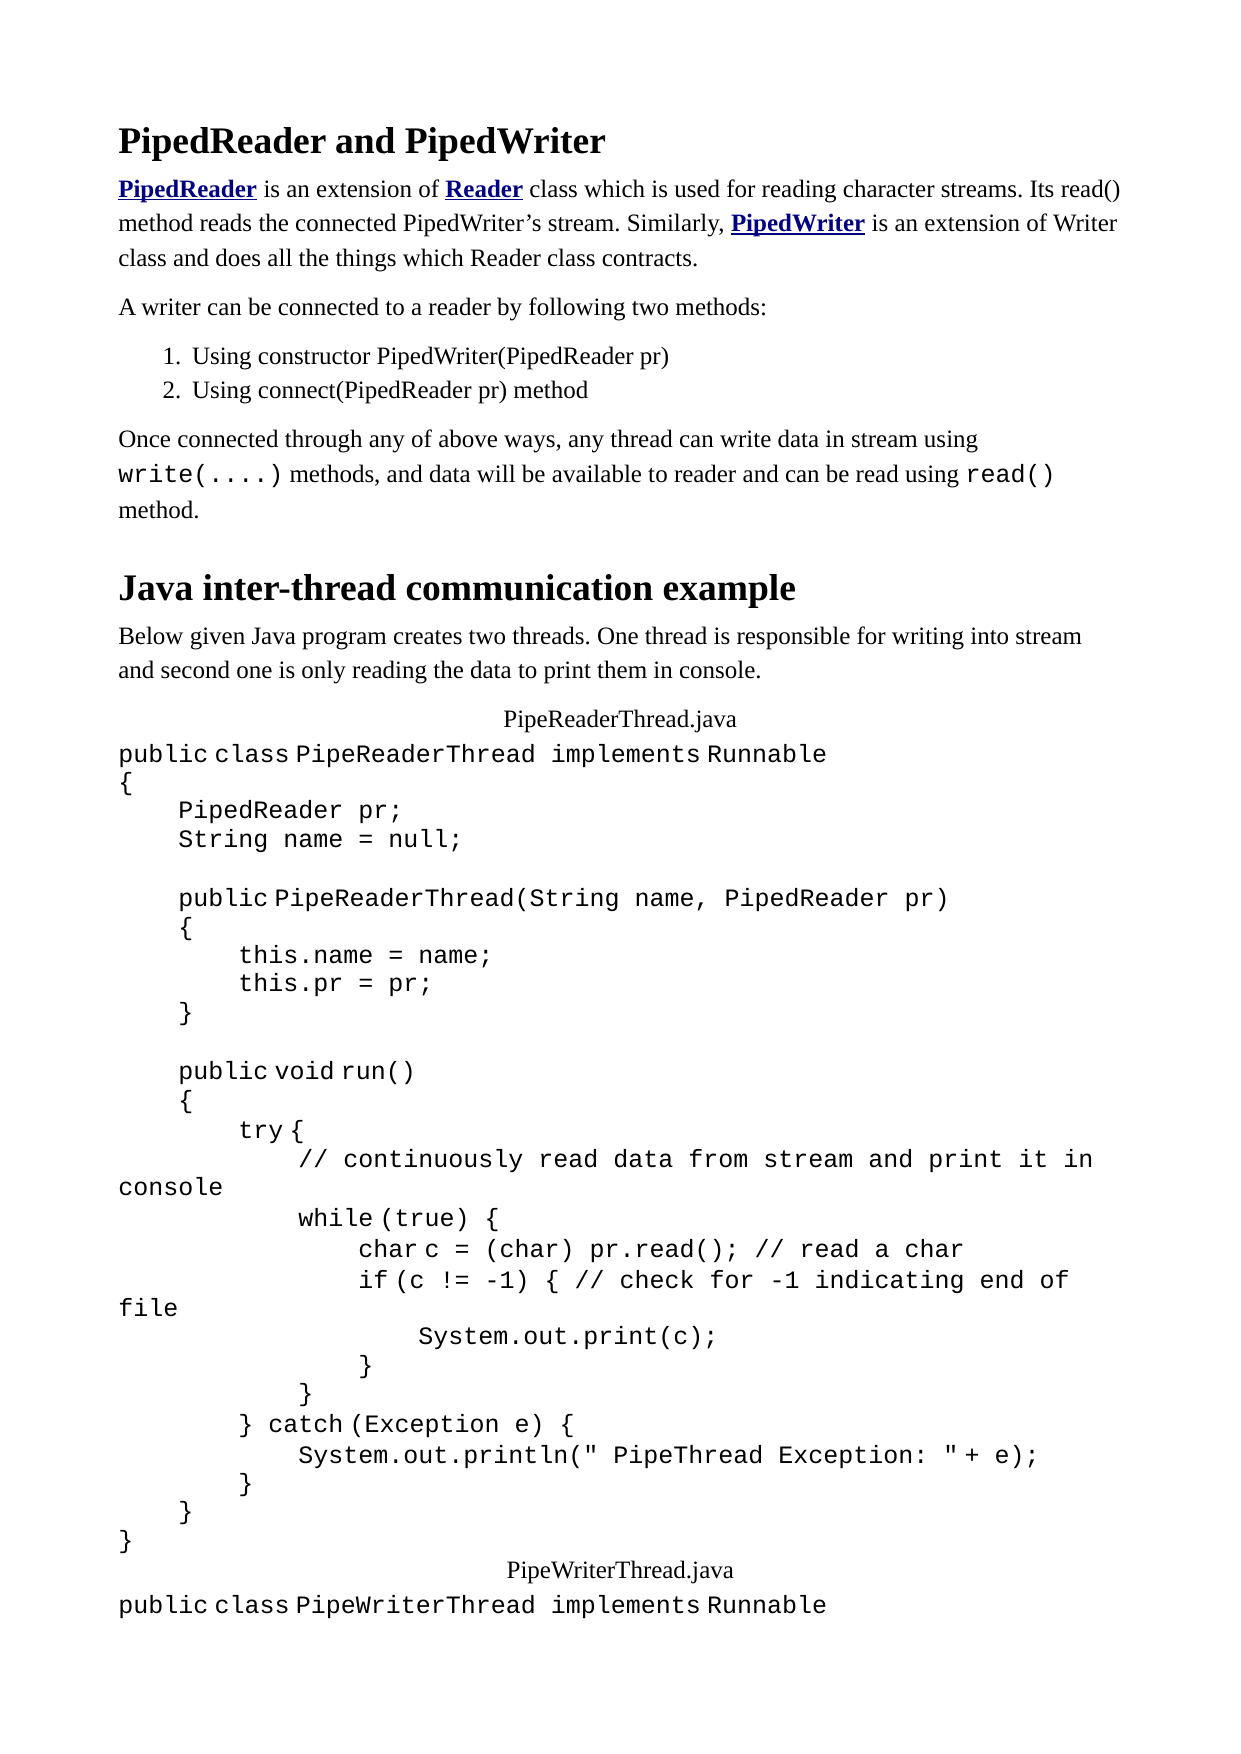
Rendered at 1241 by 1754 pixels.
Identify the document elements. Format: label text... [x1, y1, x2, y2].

subtitle PipedReader and PipedWriter [118, 118, 1122, 161]
text Below given Java program creates two threads. One thread is responsible for writing into stream and second one is only reading the data to print them in console. [118, 621, 1122, 684]
table_header public class PipeReaderThread implements Runnable { PipedReader pr; String name = null; public PipeReaderThread(String name, PipedReader pr) { this.name = name; this.pr = pr; } public void run() { try { // continuously read data from stream and print it in console while (true) { char c = (char) pr.read(); // read a char if (c != -1) { // check for -1 indicating end of file System.out.print(c); } } } catch (Exception e) { System.out.println(" PipeThread Exception: " + e); } } } [118, 739, 1122, 1556]
table_header public class PipeWriterThread implements Runnable [118, 1590, 1054, 1621]
subtitle Java inter-thread communication example [118, 565, 1122, 608]
text PipeReaderThread.java [118, 704, 1122, 733]
list Using constructor PipedWriter(PipedReader pr) [162, 341, 1122, 369]
text PipeWriterThread.java [118, 1556, 1122, 1584]
text PipedReader is an extension of Reader class which is used for reading character streams. Its read() method reads the connected PipedWriter’s stream. Similarly, PipedWriter is an extension of Writer class and does all the things which Reader class contracts. [118, 174, 1122, 271]
text A writer can be connected to a reader by following two methods: [118, 292, 1122, 321]
text Once connected through any of above ways, any thread can write data in stream using write(....) methods, and data will be available to reader and can be read using read() method. [118, 424, 1122, 524]
list Using connect(PipedReader pr) method [162, 375, 1122, 404]
